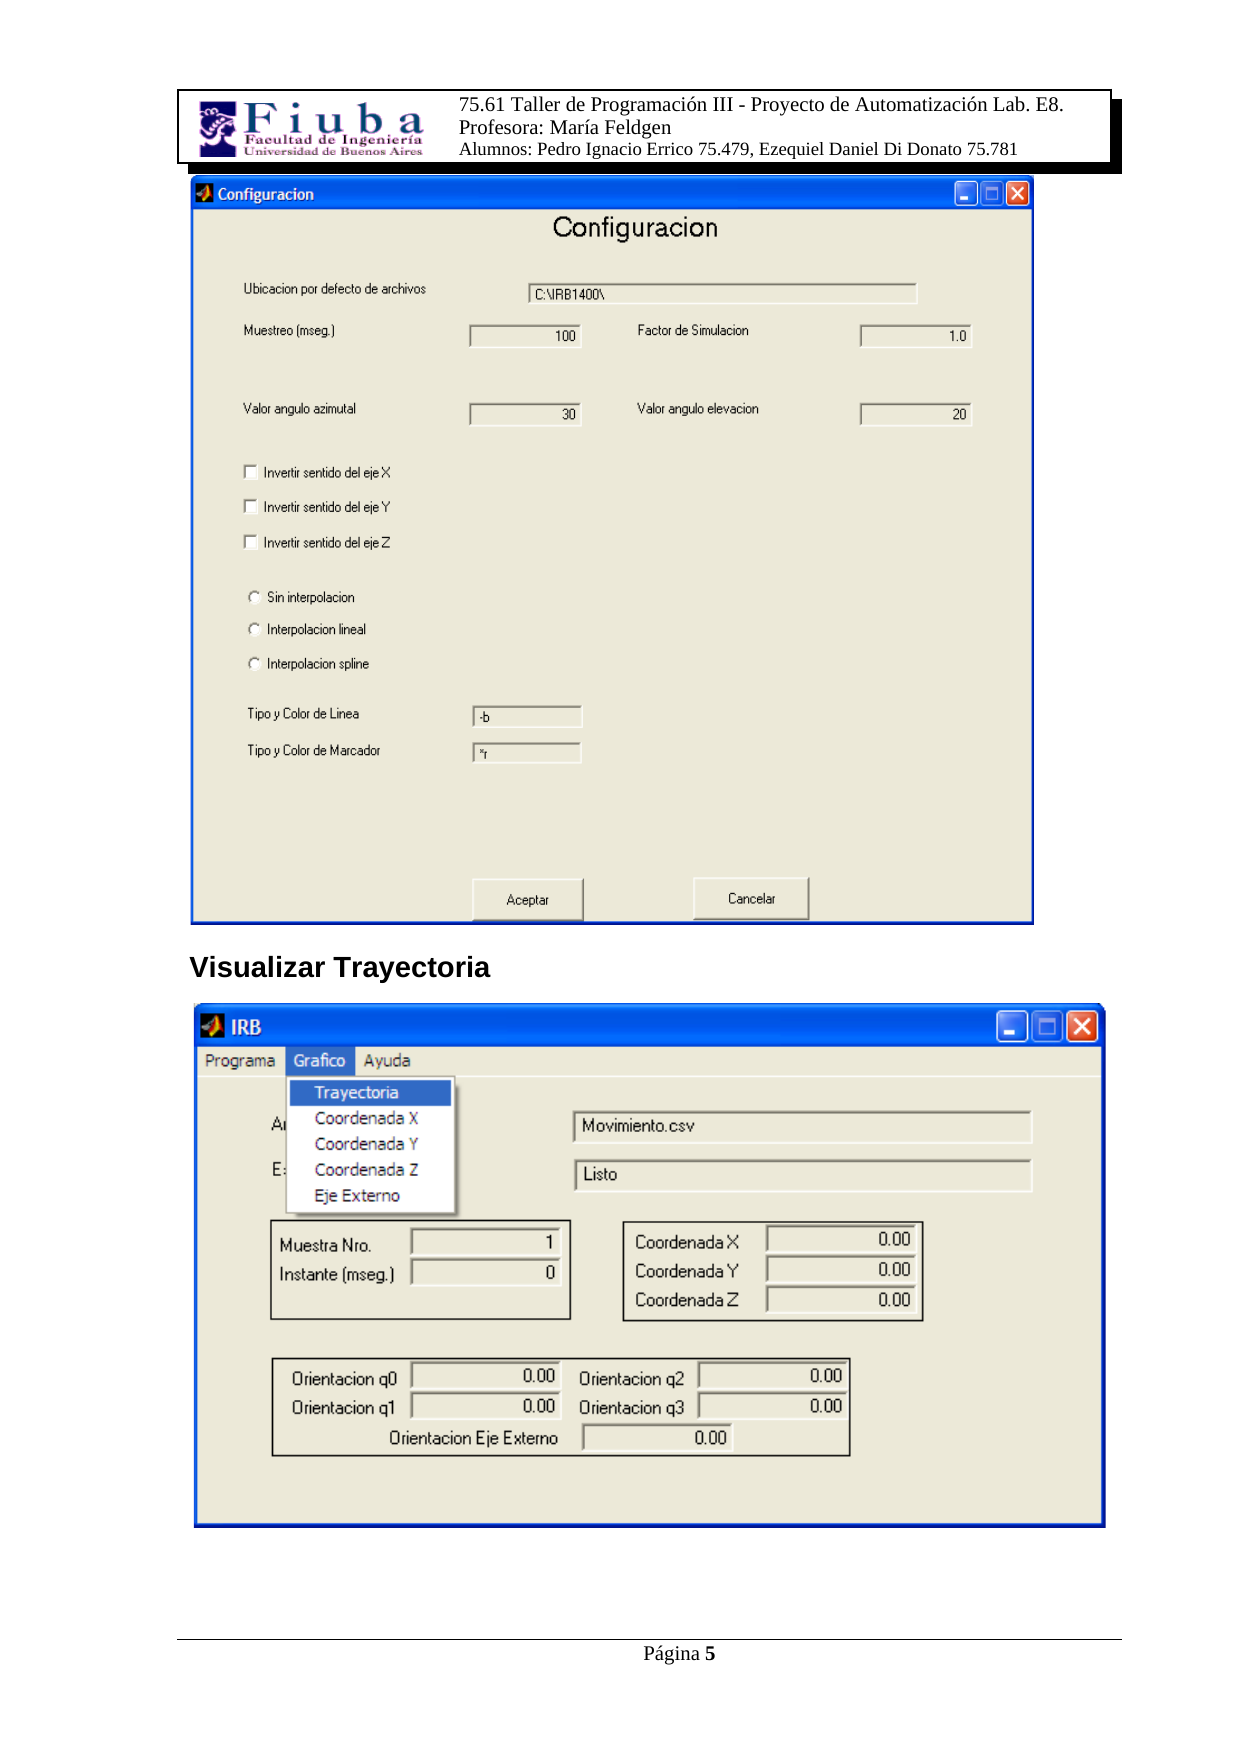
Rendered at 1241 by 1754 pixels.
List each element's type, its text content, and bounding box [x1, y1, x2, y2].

subtitle Visualizar Trayectoria [177, 951, 1122, 984]
picture [196, 100, 431, 157]
picture [190, 175, 1034, 925]
picture [193, 1003, 1106, 1528]
